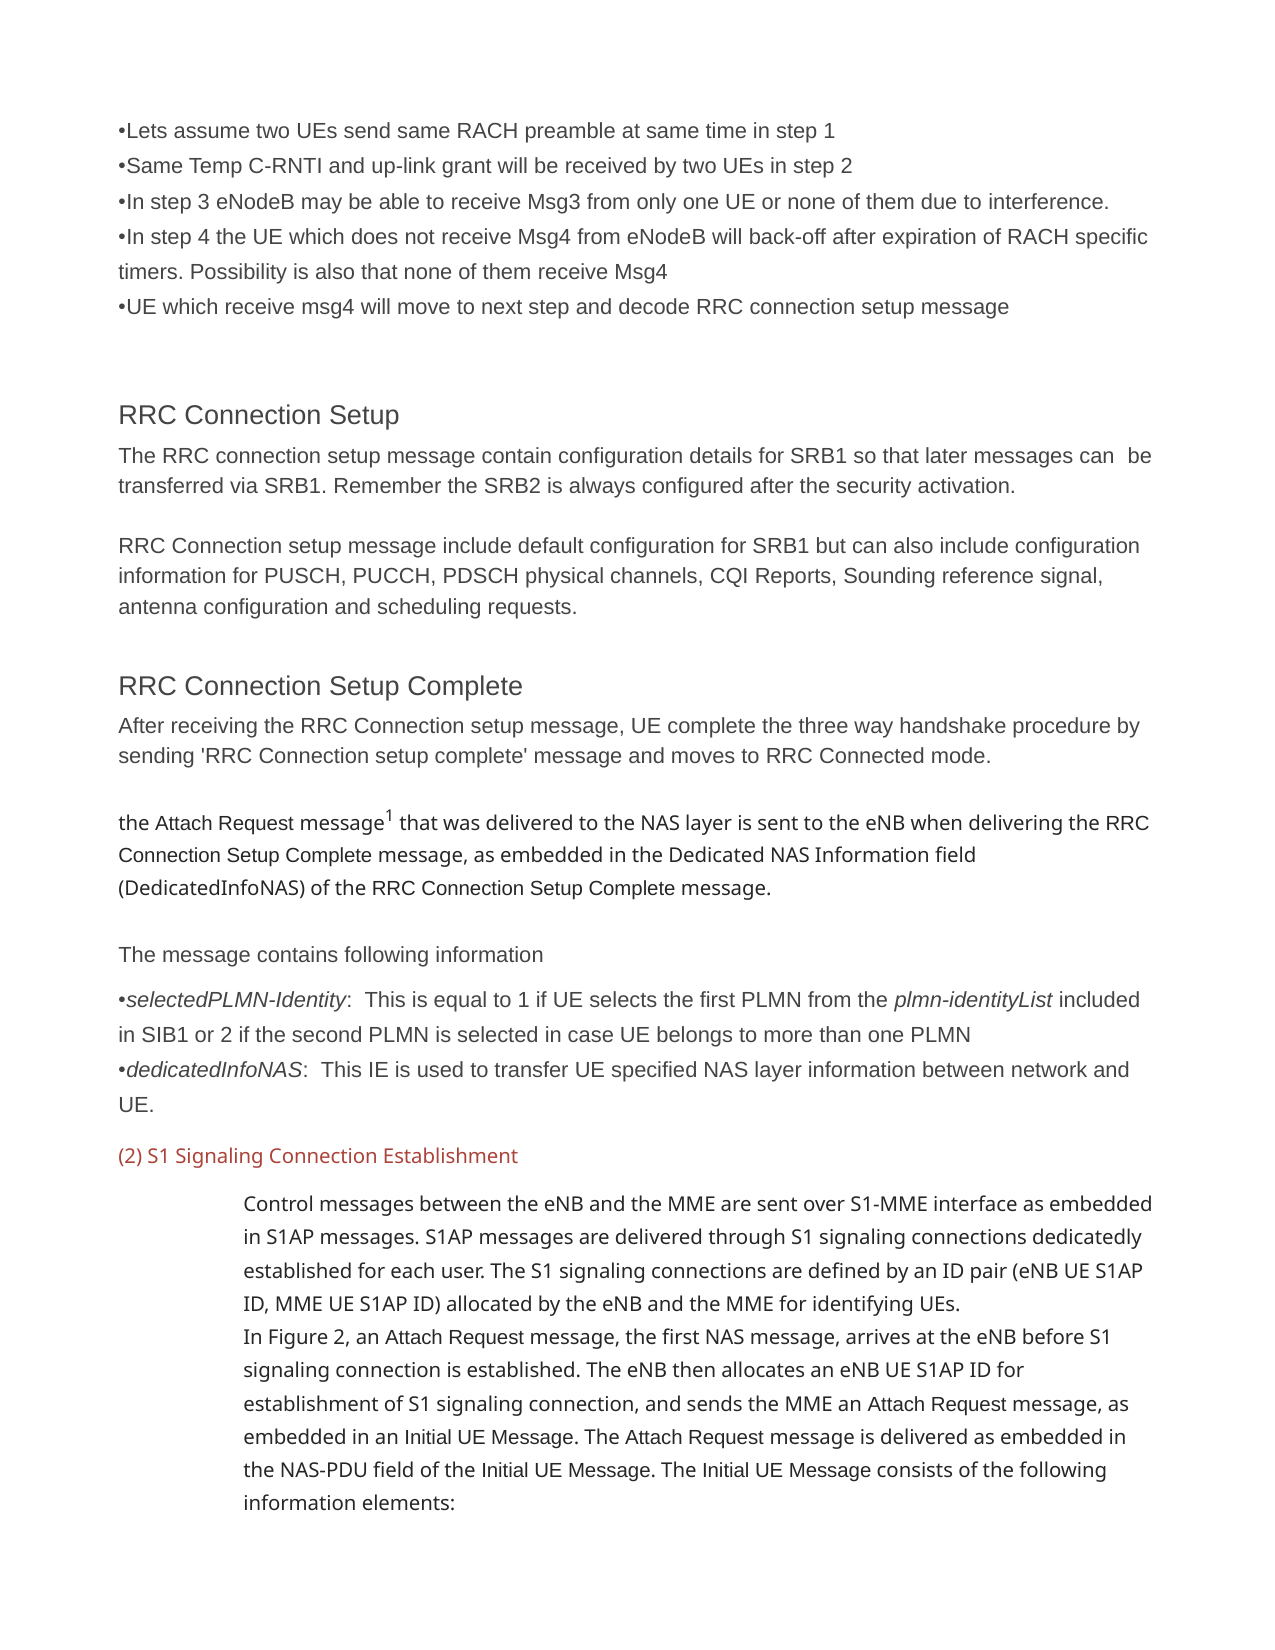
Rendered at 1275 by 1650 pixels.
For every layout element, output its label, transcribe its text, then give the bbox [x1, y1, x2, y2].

list In step 3 eNodeB may be able to receive Msg3 from only one UE or none of them due to interference. [118, 188, 1157, 214]
text (2) S1 Signaling Connection Establishment [118, 1142, 1157, 1170]
text The message contains following information [118, 942, 1157, 967]
text The RRC connection setup message contain configuration details for SRB1 so that later messages can be transferred via SRB1. Remember the SRB2 is always configured after the security activation. RRC Connection setup message include default configuration for SRB1 but can also include configuration information for PUSCH, PUCCH, PDSCH physical channels, CQI Reports, Sounding reference signal, antenna configuration and scheduling requests. [118, 442, 1157, 619]
text the Attach Request message1 that was delivered to the NAS layer is sent to the eNB when delivering the RRC Connection Setup Complete message, as embedded in the Dedicated NAS Information field (DedicatedInfoNAS) of the RRC Connection Setup Complete message. [118, 804, 1157, 902]
list UE which receive msg4 will move to next step and decode RRC connection setup message [118, 294, 1157, 319]
list In step 4 the UE which does not receive Msg4 from eNodeB will back-off after expiration of RACH specific timers. Possibility is also that none of them receive Msg4 [118, 224, 1157, 284]
subtitle RRC Connection Setup [118, 399, 1157, 430]
list selectedPLMN-Identity: This is equal to 1 if UE selects the first PLMN from the plmn-identityList included in SIB1 or 2 if the second PLMN is selected in case UE belongs to more than one PLMN [118, 987, 1157, 1047]
list dedicatedInfoNAS: This IE is used to transfer UE specified NAS layer information between network and UE. [118, 1057, 1157, 1117]
text After receiving the RRC Connection setup message, UE complete the three way handshake procedure by sending 'RRC Connection setup complete' message and moves to RRC Connected mode. [118, 713, 1157, 769]
text In Figure 2, an Attach Request message, the first NAS message, arrives at the eNB before S1 signaling connection is established. The eNB then allocates an eNB UE S1AP ID for establishment of S1 signaling connection, and sends the MME an Attach Request message, as embedded in an Initial UE Message. The Attach Request message is delivered as embedded in the NAS-PDU field of the Initial UE Message. The Initial UE Message consists of the following information elements: [243, 1323, 1157, 1517]
list Same Temp C-RNTI and up-link grant will be received by two UEs in step 2 [118, 153, 1157, 178]
list Lets assume two UEs send same RACH preamble at same time in step 1 [118, 118, 1157, 143]
subtitle RRC Connection Setup Complete [118, 669, 1157, 701]
text Control messages between the eNB and the MME are sent over S1-MME interface as embedded in S1AP messages. S1AP messages are delivered through S1 signaling connections dedicatedly established for each user. The S1 signaling connections are defined by an ID pair (eNB UE S1AP ID, MME UE S1AP ID) allocated by the eNB and the MME for identifying UEs. [243, 1190, 1157, 1317]
